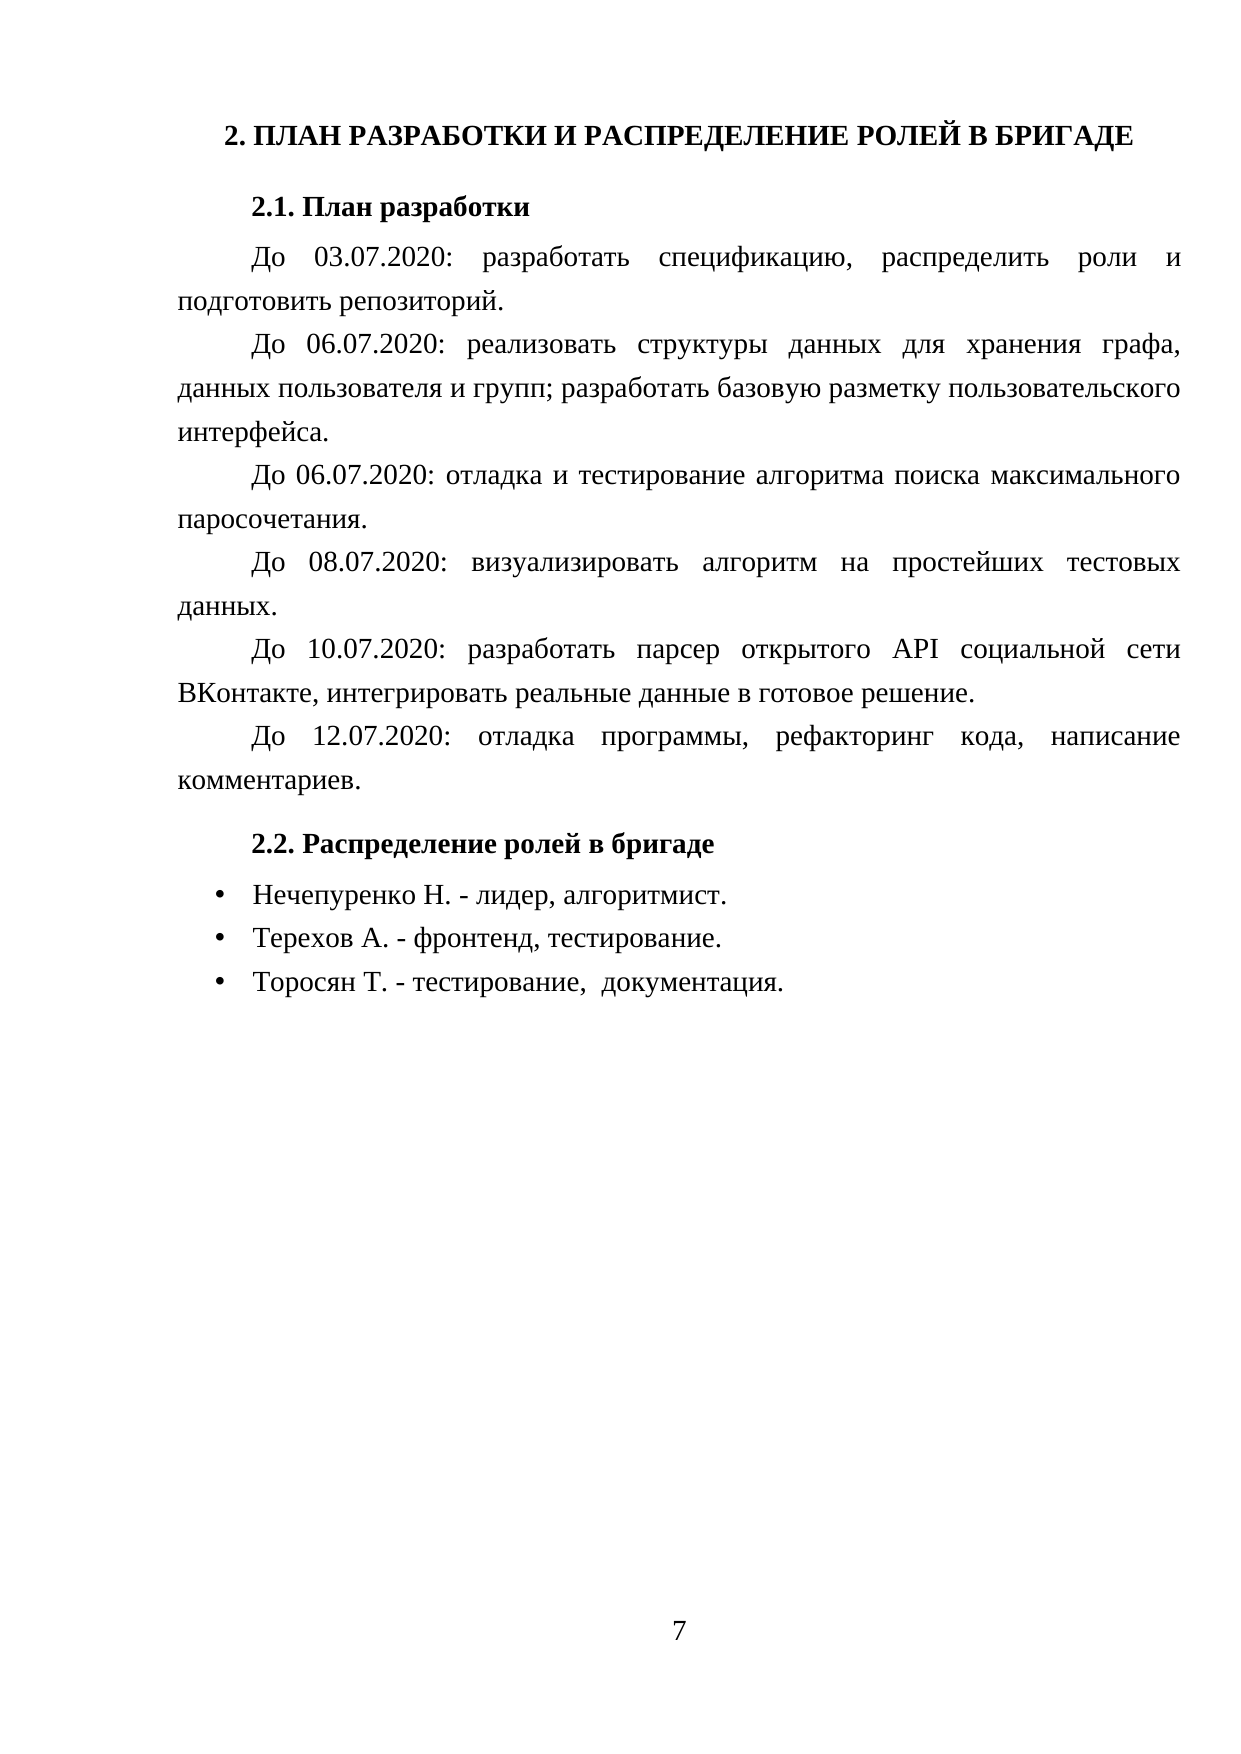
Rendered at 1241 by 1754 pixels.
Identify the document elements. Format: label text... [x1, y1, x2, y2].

text До 10.07.2020: разработать парсер открытого API социальной сети ВКонтакте, интегрировать реальные данные в готовое решение. [177, 631, 1181, 708]
subtitle 2.2. Распределение ролей в бригаде [177, 826, 1181, 860]
subtitle 2.1. План разработки [177, 189, 1181, 223]
text До 06.07.2020: отладка и тестирование алгоритма поиска максимального паросочетания. [177, 457, 1181, 534]
text До 06.07.2020: реализовать структуры данных для хранения графа, данных пользователя и групп; разработать базовую разметку пользовательского интерфейса. [177, 327, 1181, 447]
text До 08.07.2020: визуализировать алгоритм на простейших тестовых данных. [177, 544, 1181, 621]
text До 12.07.2020: отладка программы, рефакторинг кода, написание комментариев. [177, 718, 1181, 796]
text До 03.07.2020: разработать спецификацию, распределить роли и подготовить репозиторий. [177, 239, 1181, 317]
list Терехов А. - фронтенд, тестирование. [215, 920, 1181, 954]
subtitle 2. План разработки и распределение ролей в бригаде [177, 118, 1181, 152]
list Торосян Т. - тестирование, документация. [215, 964, 1181, 998]
list Нечепуренко Н. - лидер, алгоритмист. [215, 877, 1181, 910]
